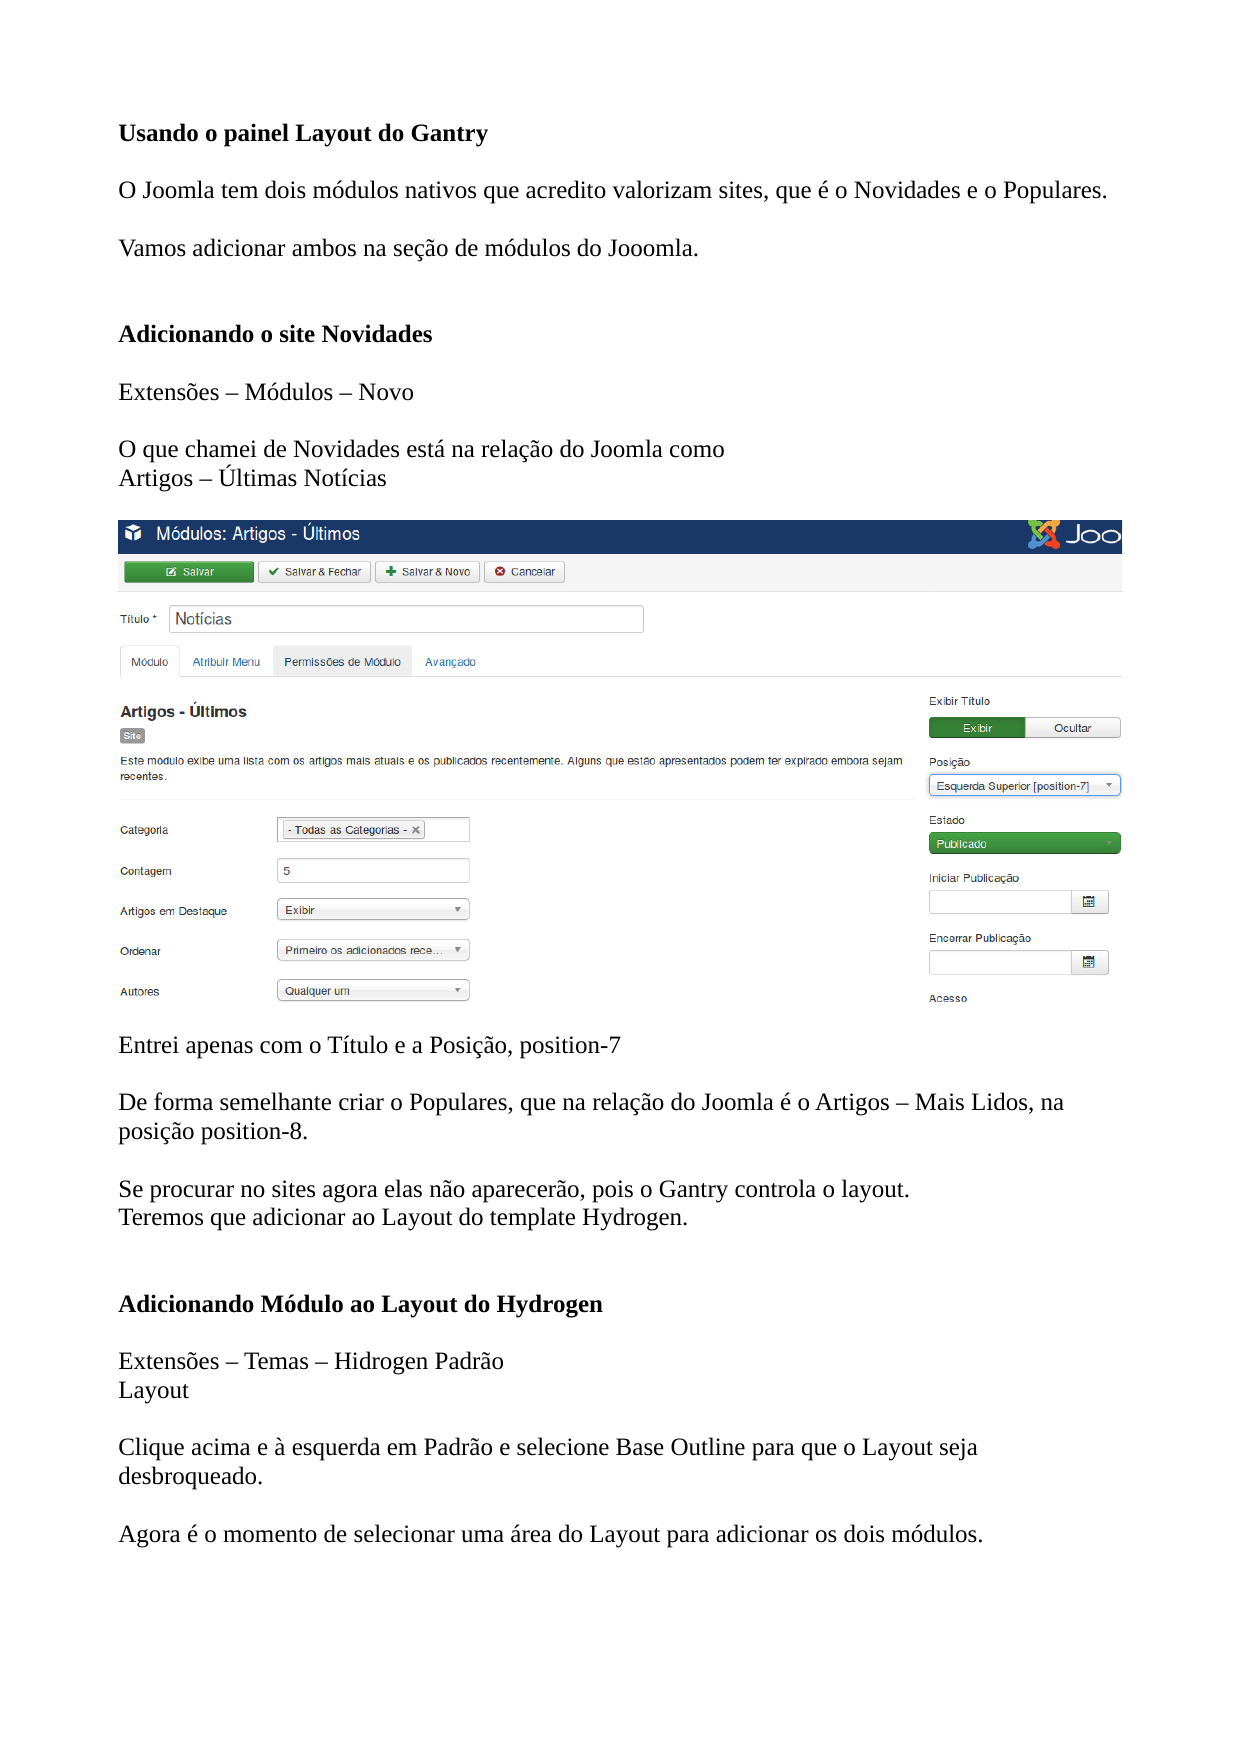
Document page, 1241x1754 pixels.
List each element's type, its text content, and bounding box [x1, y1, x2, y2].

picture [118, 520, 1123, 1002]
text Adicionando Módulo ao Layout do Hydrogen [118, 1289, 1122, 1317]
text Vamos adicionar ambos na seção de módulos do Jooomla. [118, 233, 1122, 262]
text Layout [118, 1375, 1122, 1404]
text Clique acima e à esquerda em Padrão e selecione Base Outline para que o Layout seja desbroqueado. [118, 1432, 1122, 1490]
text Extensões – Temas – Hidrogen Padrão [118, 1346, 1122, 1375]
text Adicionando o site Novidades [118, 319, 1122, 348]
text Se procurar no sites agora elas não aparecerão, pois o Gantry controla o layout. [118, 1174, 1122, 1202]
text De forma semelhante criar o Populares, que na relação do Joomla é o Artigos – Mais Lidos, na posição position-8. [118, 1087, 1122, 1145]
text Entrei apenas com o Título e a Posição, position-7 [118, 1030, 1122, 1059]
text O que chamei de Novidades está na relação do Joomla como [118, 434, 1122, 463]
text Agora é o momento de selecionar uma área do Layout para adicionar os dois módulos. [118, 1519, 1122, 1547]
text Teremos que adicionar ao Layout do template Hydrogen. [118, 1202, 1122, 1231]
text Usando o painel Layout do Gantry [118, 118, 1122, 147]
text Artigos – Últimas Notícias [118, 463, 1122, 492]
text O Joomla tem dois módulos nativos que acredito valorizam sites, que é o Novidades e o Populares. [118, 176, 1122, 204]
text Extensões – Módulos – Novo [118, 377, 1122, 406]
